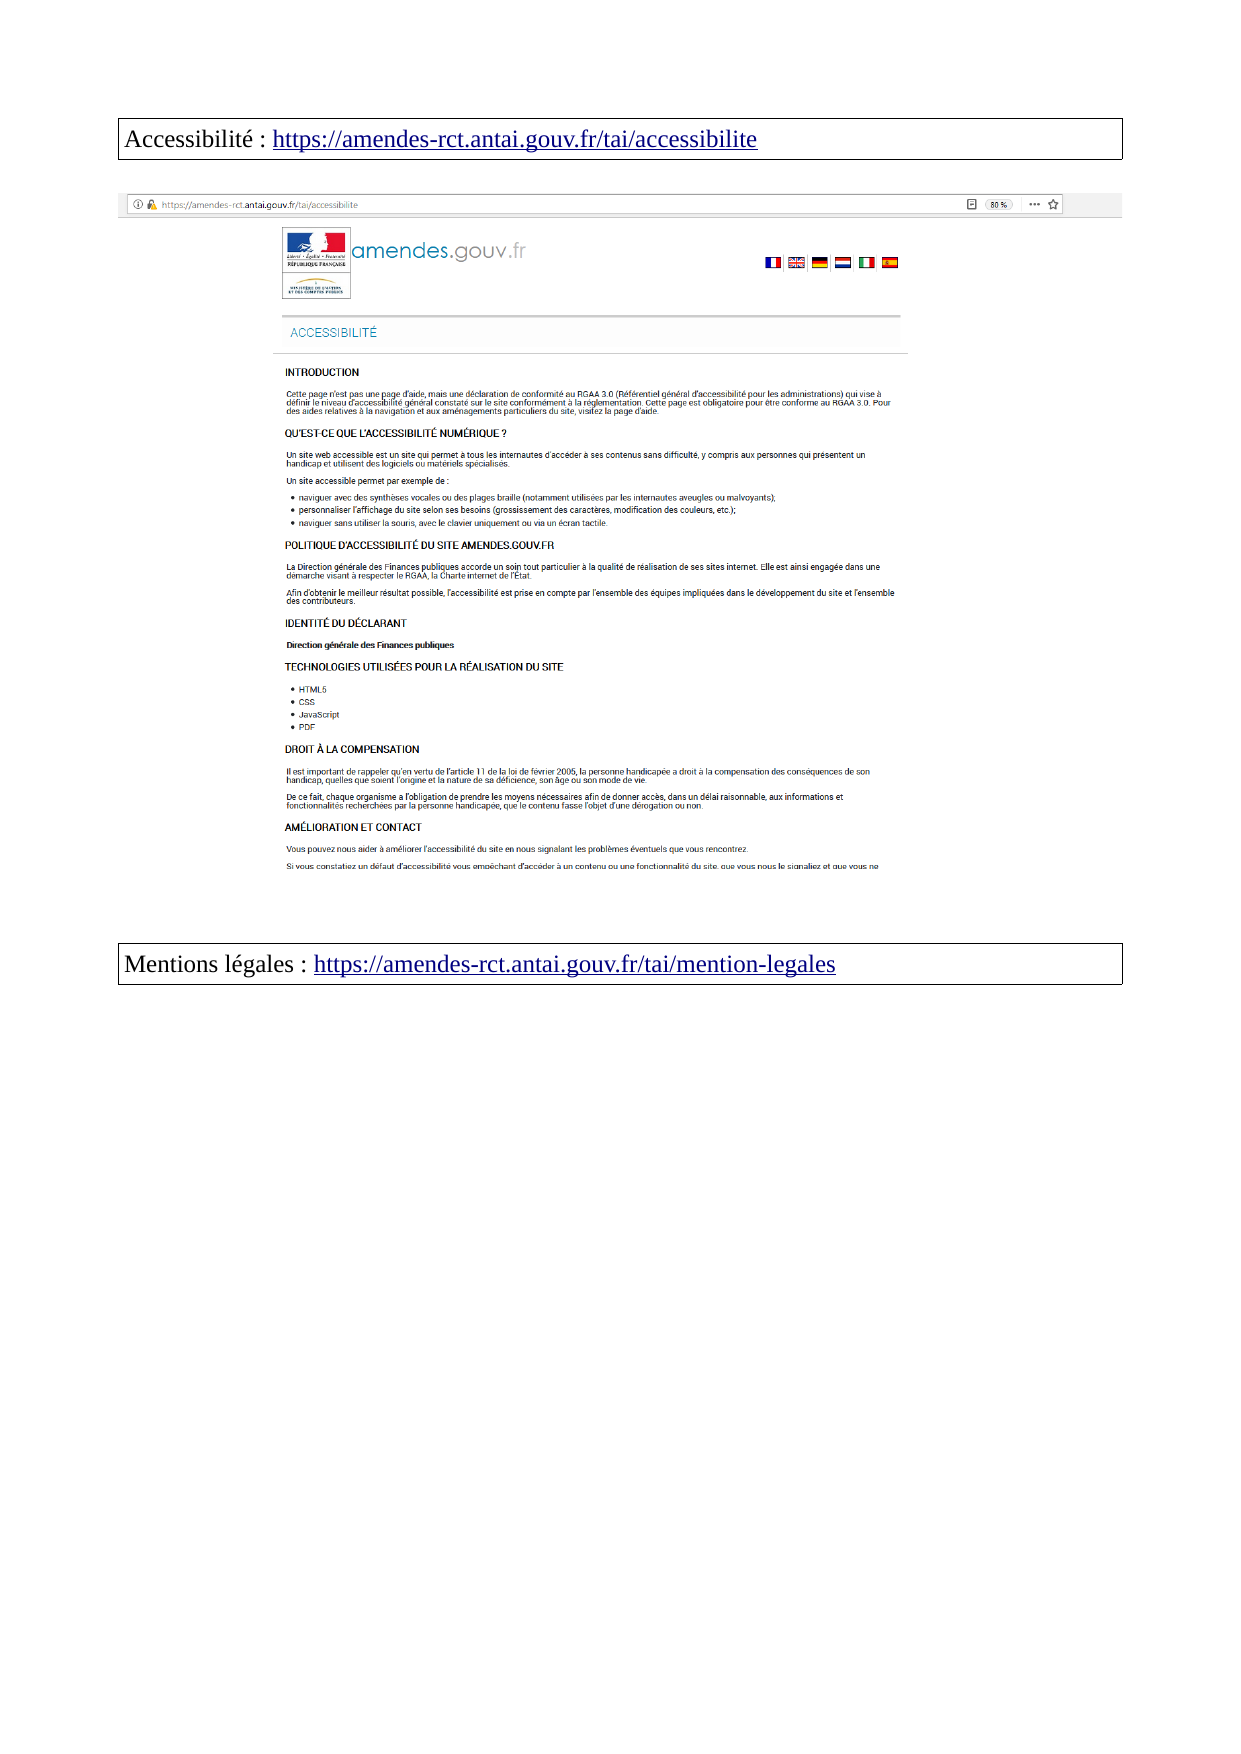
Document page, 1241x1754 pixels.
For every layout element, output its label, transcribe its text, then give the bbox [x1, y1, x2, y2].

table_header Accessibilité : https://amendes-rct.antai.gouv.fr/tai/accessibilite [119, 119, 1122, 158]
picture [118, 193, 1123, 869]
table_header Mentions légales : https://amendes-rct.antai.gouv.fr/tai/mention-legales [119, 944, 1122, 983]
